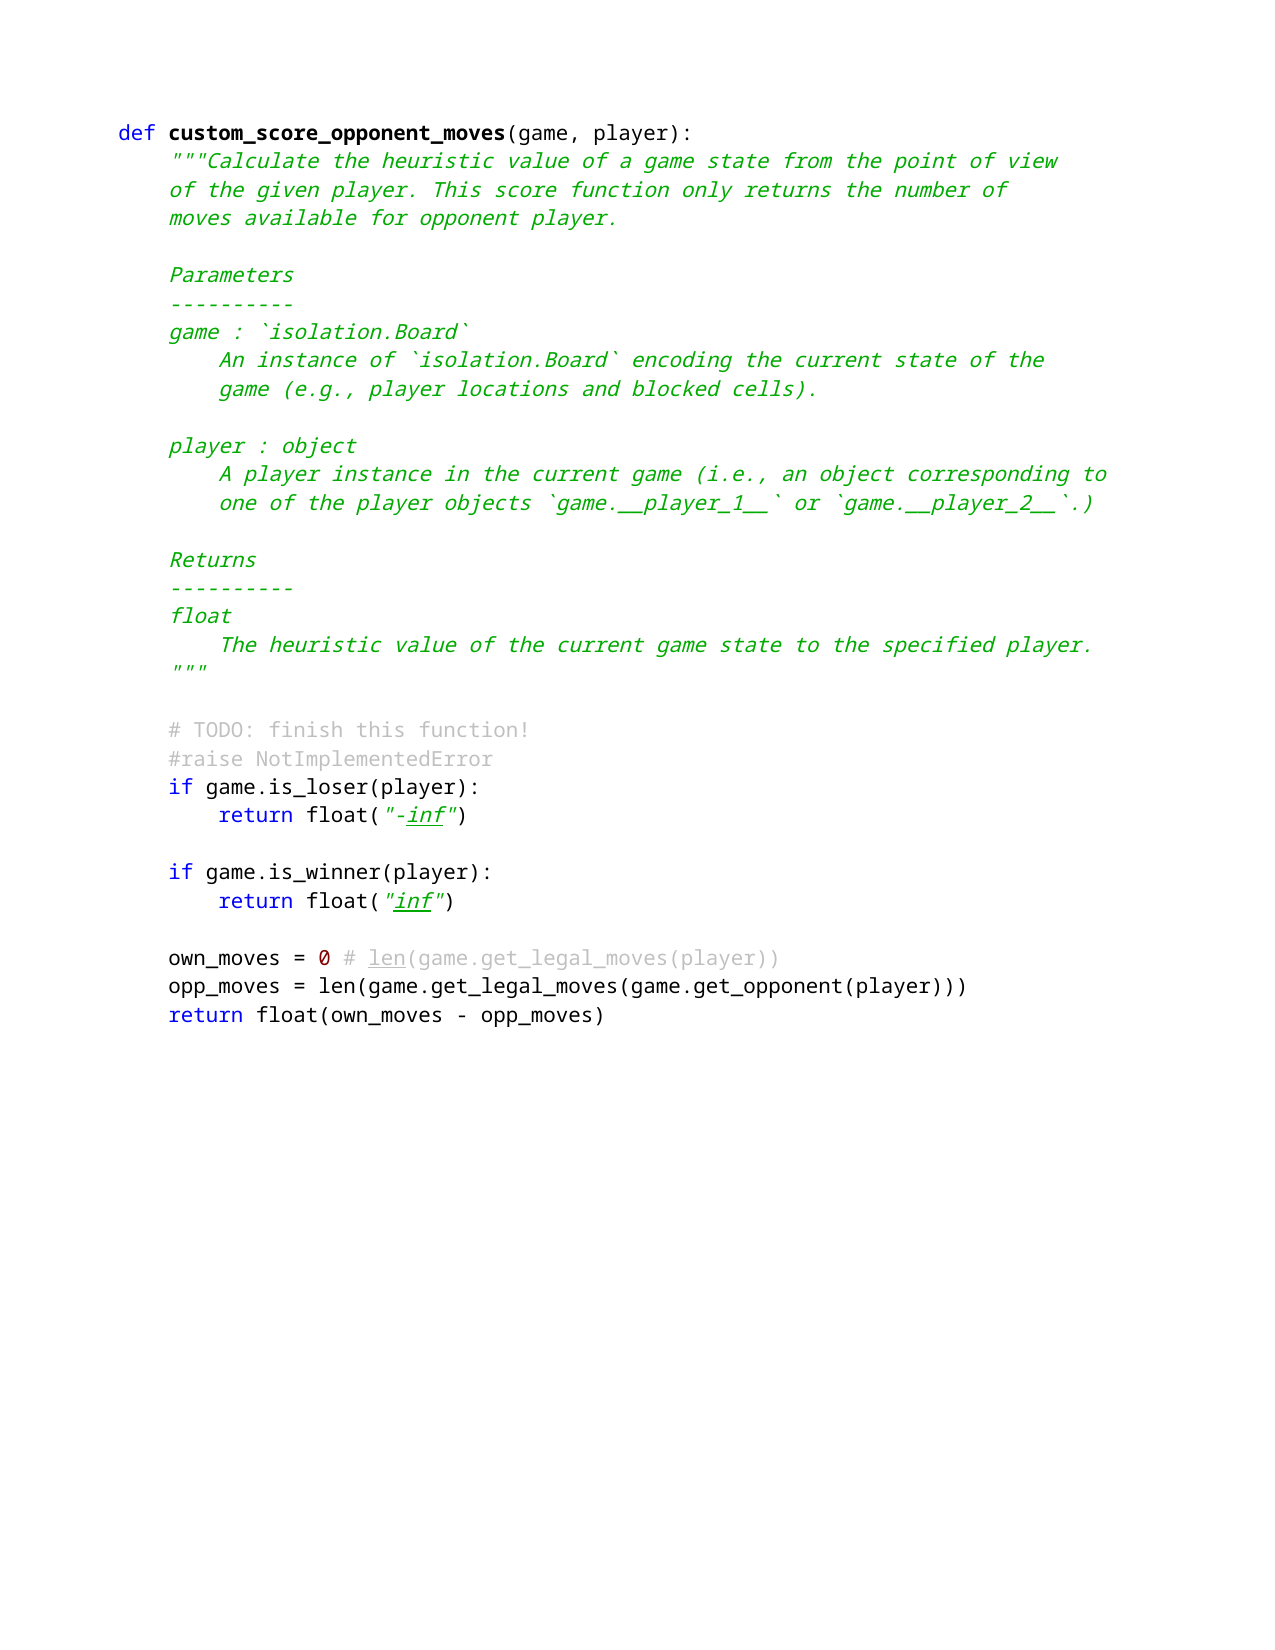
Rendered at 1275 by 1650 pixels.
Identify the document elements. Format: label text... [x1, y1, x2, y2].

text """ [118, 658, 1157, 687]
text game (e.g., player locations and blocked cells). [118, 374, 1157, 402]
text An instance of `isolation.Board` encoding the current state of the [118, 346, 1157, 374]
text Parameters [118, 260, 1157, 289]
text Returns [118, 545, 1157, 573]
text """Calculate the heuristic value of a game state from the point of view [118, 147, 1157, 175]
text opp_moves = len(game.get_legal_moves(game.get_opponent(player))) [118, 971, 1157, 1000]
text ---------- [118, 289, 1157, 317]
text return float("inf") [118, 886, 1157, 914]
text one of the player objects `game.__player_1__` or `game.__player_2__`.) [118, 488, 1157, 516]
text own_moves = 0 # len(game.get_legal_moves(player)) [118, 943, 1157, 971]
text ---------- [118, 573, 1157, 602]
text game : `isolation.Board` [118, 317, 1157, 346]
text return float(own_moves - opp_moves) [118, 1000, 1157, 1028]
text #raise NotImplementedError [118, 744, 1157, 772]
text if game.is_winner(player): [118, 857, 1157, 886]
text return float("-inf") [118, 801, 1157, 829]
text The heuristic value of the current game state to the specified player. [118, 630, 1157, 658]
text A player instance in the current game (i.e., an object corresponding to [118, 459, 1157, 488]
text def custom_score_opponent_moves(game, player): [118, 118, 1157, 147]
text float [118, 602, 1157, 630]
text moves available for opponent player. [118, 203, 1157, 232]
text if game.is_loser(player): [118, 772, 1157, 801]
text # TODO: finish this function! [118, 715, 1157, 744]
text player : object [118, 431, 1157, 459]
text of the given player. This score function only returns the number of [118, 175, 1157, 203]
